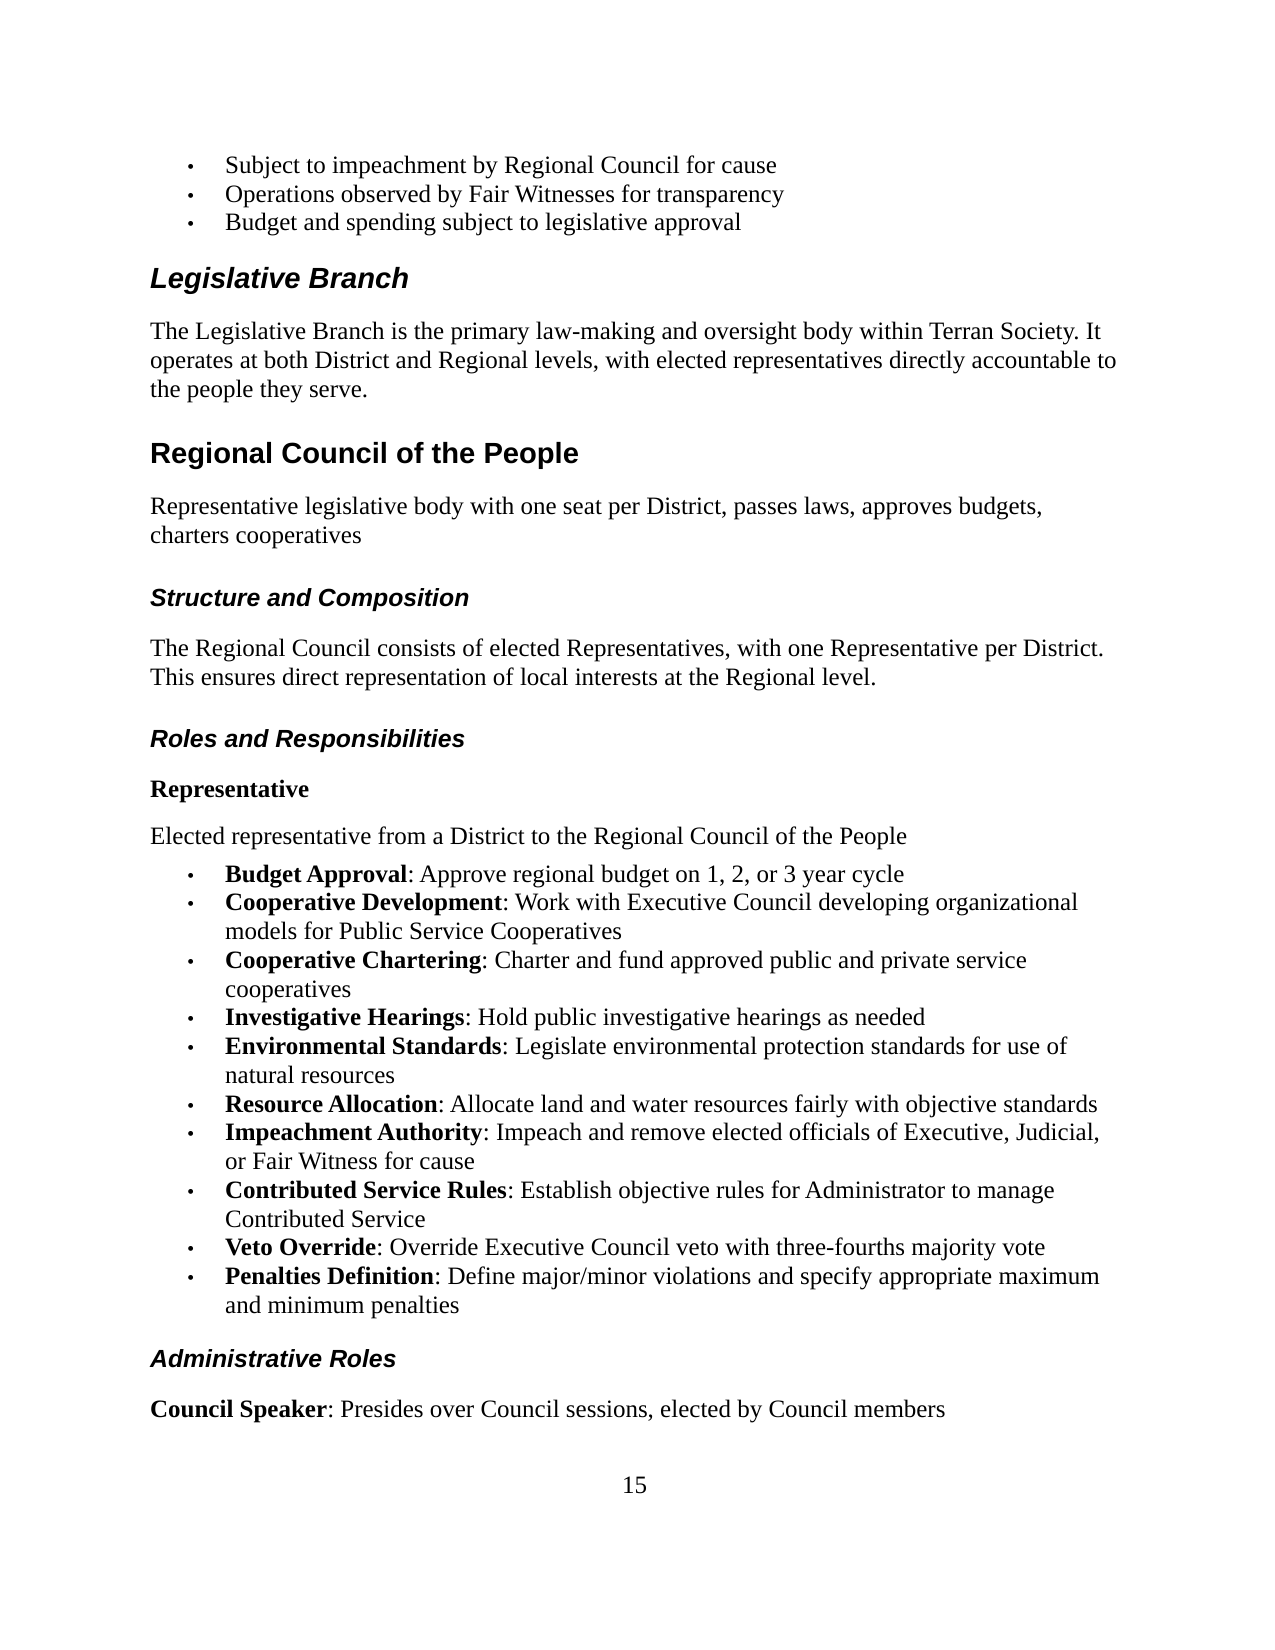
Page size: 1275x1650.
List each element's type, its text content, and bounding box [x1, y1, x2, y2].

list Contributed Service Rules: Establish objective rules for Administrator to manage Contributed Service [187, 1175, 1125, 1232]
subtitle Roles and Responsibilities [150, 724, 1125, 753]
list Veto Override: Override Executive Council veto with three-fourths majority vote [187, 1232, 1125, 1261]
list Resource Allocation: Allocate land and water resources fairly with objective standards [187, 1089, 1125, 1117]
subtitle Regional Council of the People [150, 436, 1125, 470]
text The Regional Council consists of elected Representatives, with one Representative per District. This ensures direct representation of local interests at the Regional level. [150, 633, 1125, 690]
list Impeachment Authority: Impeach and remove elected officials of Executive, Judicial, or Fair Witness for cause [187, 1117, 1125, 1175]
list Cooperative Chartering: Charter and fund approved public and private service cooperatives [187, 945, 1125, 1002]
text Elected representative from a District to the Regional Council of the People [150, 821, 1125, 850]
list Environmental Standards: Legislate environmental protection standards for use of natural resources [187, 1031, 1125, 1089]
subtitle Administrative Roles [150, 1344, 1125, 1372]
text Representative legislative body with one seat per District, passes laws, approves budgets, charters cooperatives [150, 491, 1125, 549]
list Budget Approval: Approve regional budget on 1, 2, or 3 year cycle [187, 859, 1125, 887]
text Representative [150, 774, 1125, 803]
list Operations observed by Fair Witnesses for transparency [187, 179, 1125, 207]
list Penalties Definition: Define major/minor violations and specify appropriate maximum and minimum penalties [187, 1261, 1125, 1319]
text The Legislative Branch is the primary law-making and oversight body within Terran Society. It operates at both District and Regional levels, with elected representatives directly accountable to the people they serve. [150, 316, 1125, 402]
text Council Speaker: Presides over Council sessions, elected by Council members [150, 1394, 1125, 1422]
list Investigative Hearings: Hold public investigative hearings as needed [187, 1002, 1125, 1031]
subtitle Legislative Branch [150, 261, 1125, 295]
list Cooperative Development: Work with Executive Council developing organizational models for Public Service Cooperatives [187, 887, 1125, 945]
list Budget and spending subject to legislative approval [187, 207, 1125, 236]
list Subject to impeachment by Regional Council for cause [187, 150, 1125, 179]
subtitle Structure and Composition [150, 583, 1125, 611]
